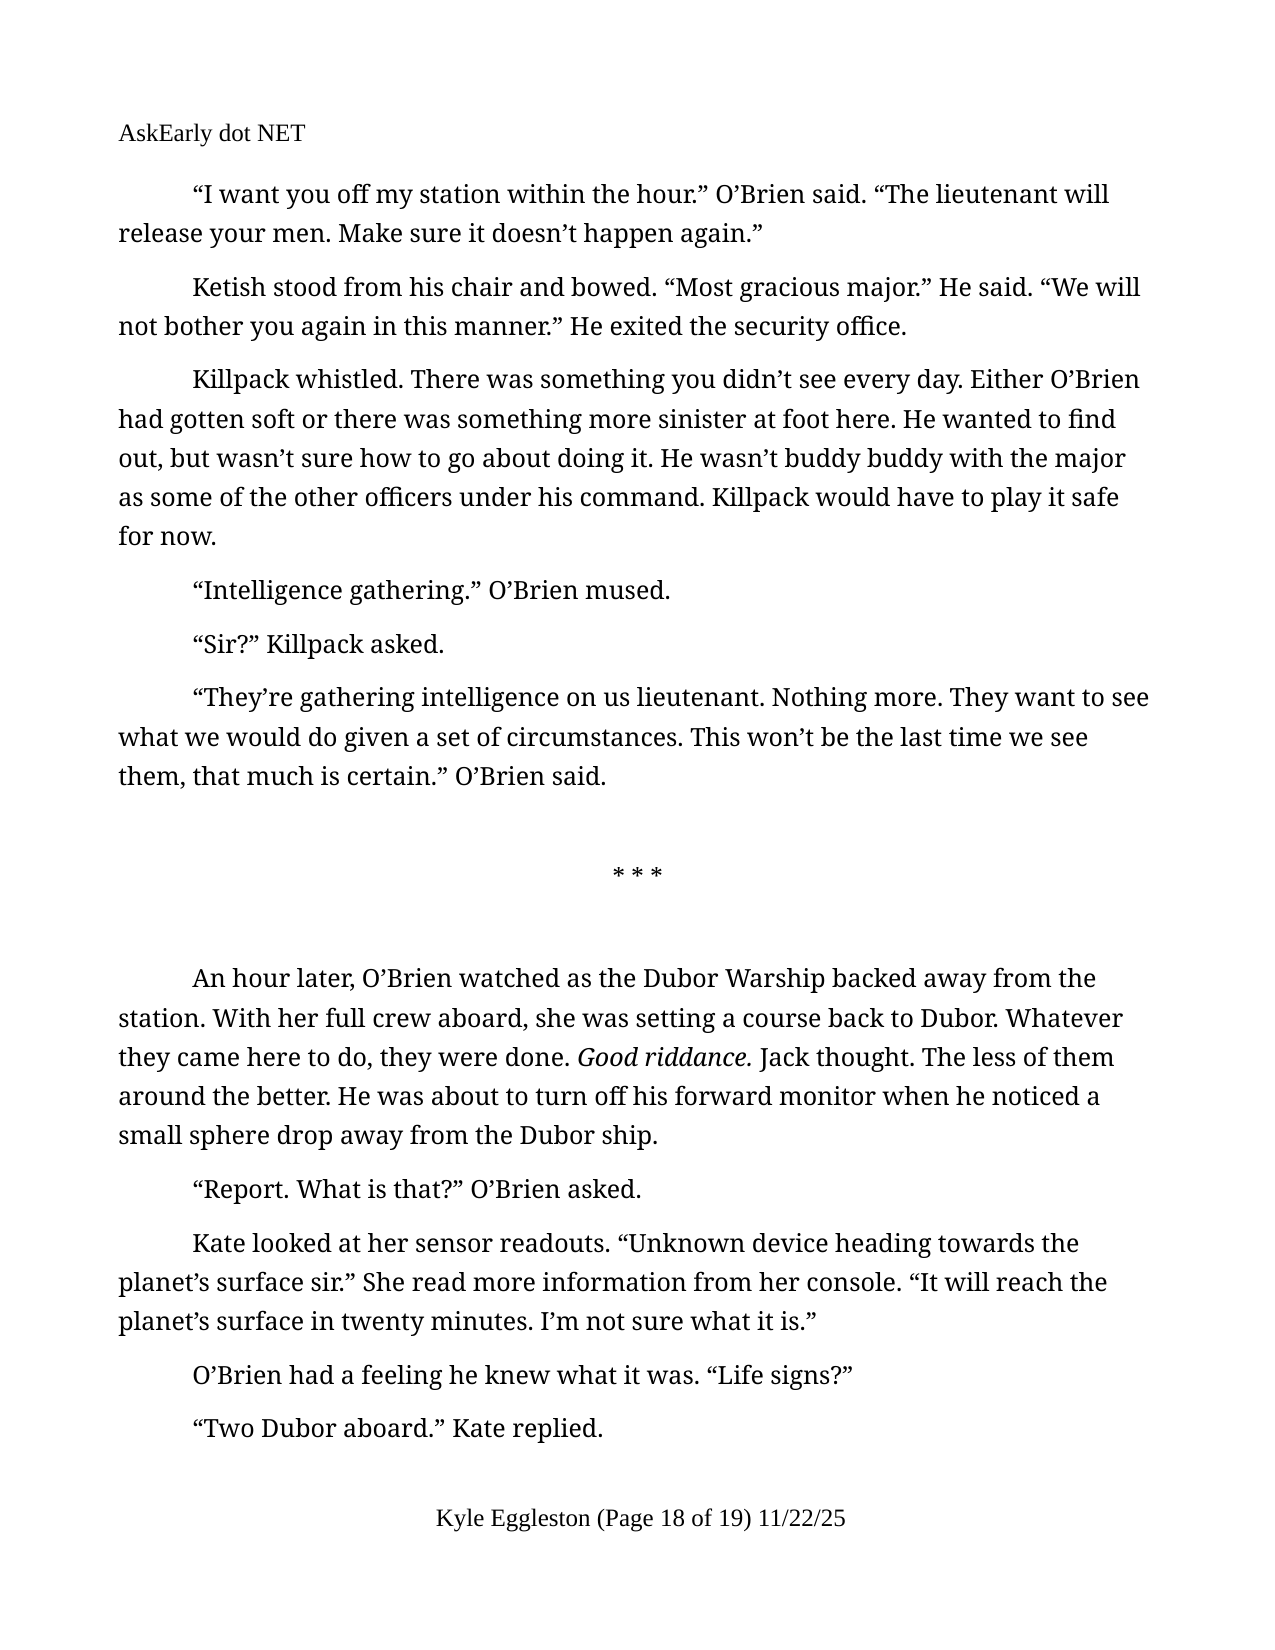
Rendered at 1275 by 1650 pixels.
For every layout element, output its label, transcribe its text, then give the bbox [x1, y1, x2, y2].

text “Report. What is that?” O’Brien asked. [118, 1172, 1157, 1206]
text An hour later, O’Brien watched as the Dubor Warship backed away from the station. With her full crew aboard, she was setting a course back to Dubor. Whatever they came here to do, they were done. Good riddance. Jack thought. The less of them around the better. He was about to turn off his forward monitor when he noticed a small sphere drop away from the Dubor ship. [118, 961, 1157, 1152]
text * * * [118, 860, 1157, 894]
text “Sir?” Killpack asked. [118, 626, 1157, 660]
text Kate looked at her sensor readouts. “Unknown device heading towards the planet’s surface sir.” She read more information from her console. “It will reach the planet’s surface in twenty minutes. I’m not sure what it is.” [118, 1225, 1157, 1338]
text O’Brien had a feeling he knew what it was. “Life signs?” [118, 1357, 1157, 1391]
text Ketish stood from his chair and bowed. “Most gracious major.” He said. “We will not bother you again in this manner.” He exited the security office. [118, 269, 1157, 342]
text “Two Dubor aboard.” Kate replied. [118, 1411, 1157, 1445]
text “I want you off my station within the hour.” O’Brien said. “The lieutenant will release your men. Make sure it doesn’t happen again.” [118, 176, 1157, 249]
text Killpack whistled. There was something you didn’t see every day. Either O’Brien had gotten soft or there was something more sinister at foot here. He wanted to find out, but wasn’t sure how to go about doing it. He wasn’t buddy buddy with the major as some of the other officers under his command. Killpack would have to play it safe for now. [118, 362, 1157, 553]
text “They’re gathering intelligence on us lieutenant. Nothing more. They want to see what we would do given a set of circumstances. This won’t be the last time we see them, that much is certain.” O’Brien said. [118, 680, 1157, 792]
text “Intelligence gathering.” O’Brien mused. [118, 573, 1157, 607]
